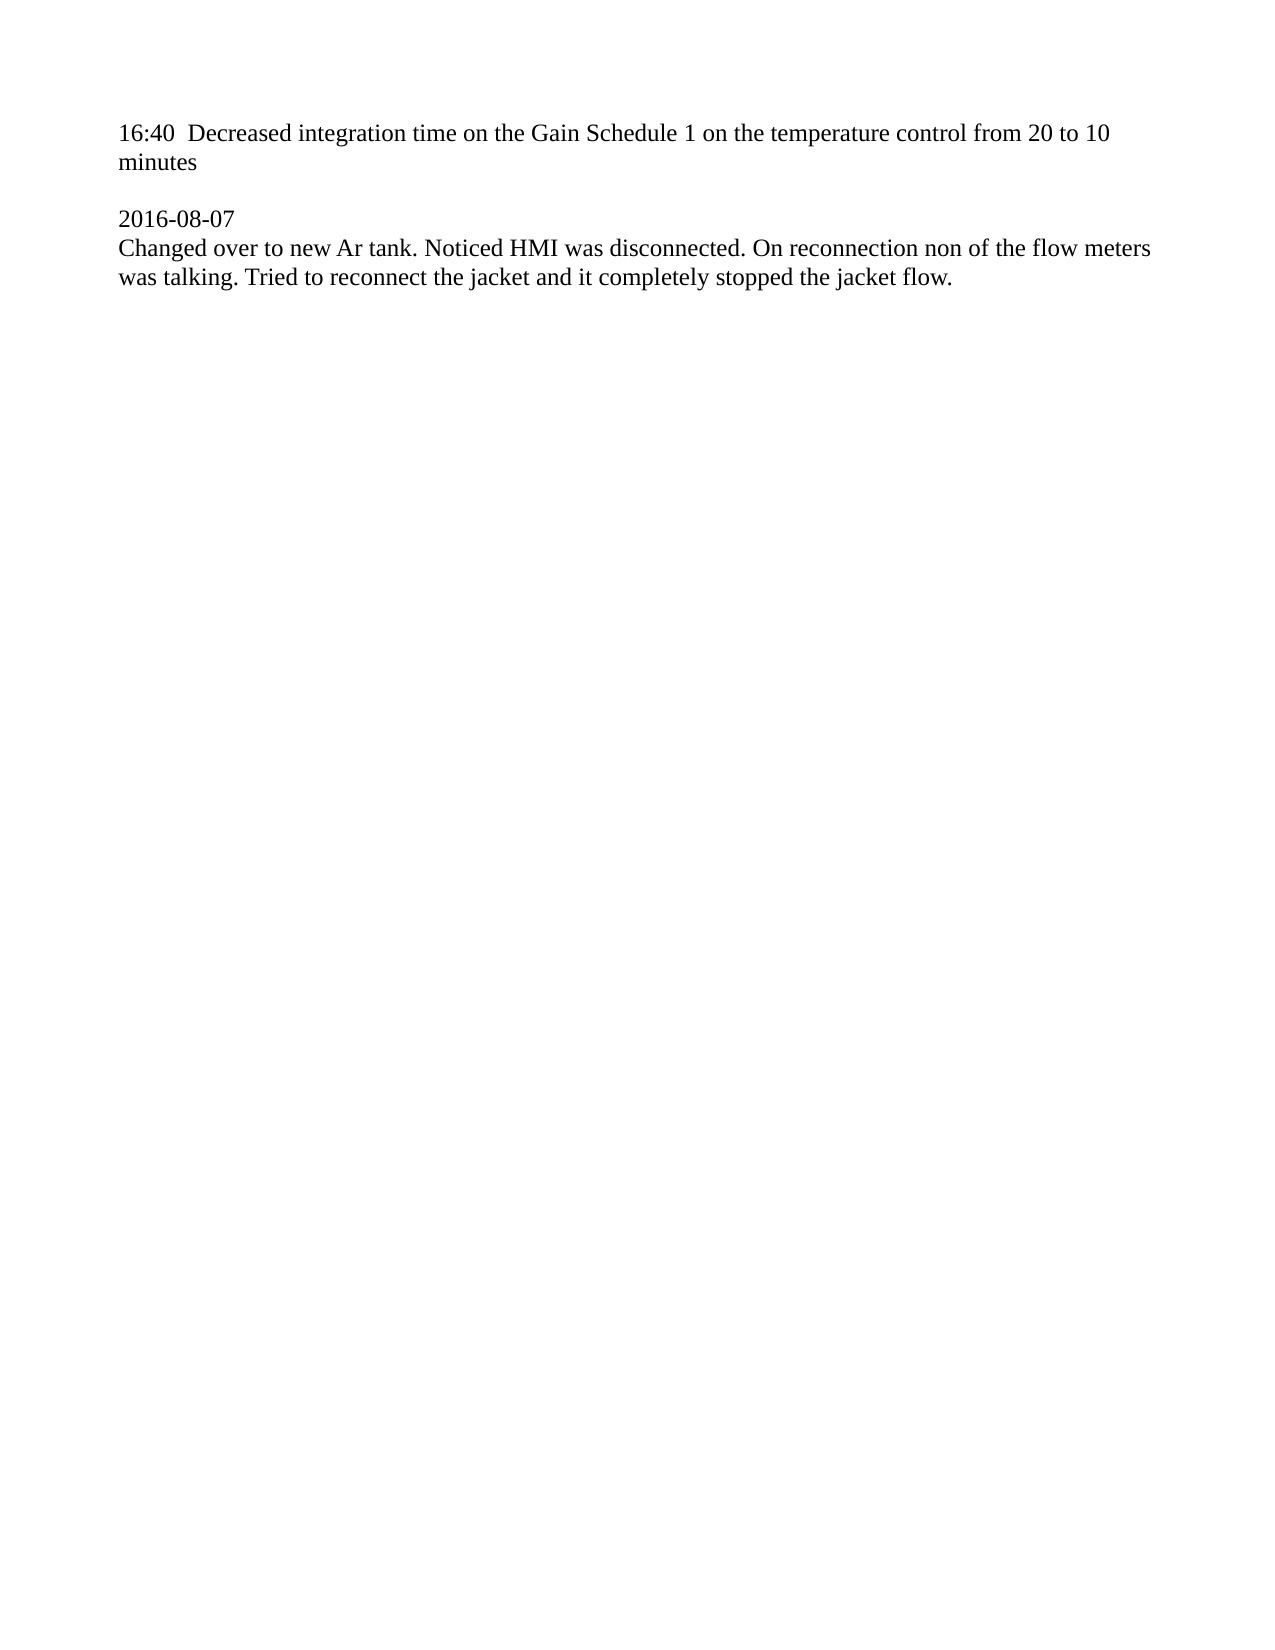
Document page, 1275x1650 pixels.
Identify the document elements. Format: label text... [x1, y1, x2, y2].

text Changed over to new Ar tank. Noticed HMI was disconnected. On reconnection non of the flow meters was talking. Tried to reconnect the jacket and it completely stopped the jacket flow. [118, 233, 1157, 291]
text 2016-08-07 [118, 204, 1157, 233]
text 16:40 Decreased integration time on the Gain Schedule 1 on the temperature control from 20 to 10 minutes [118, 118, 1157, 176]
